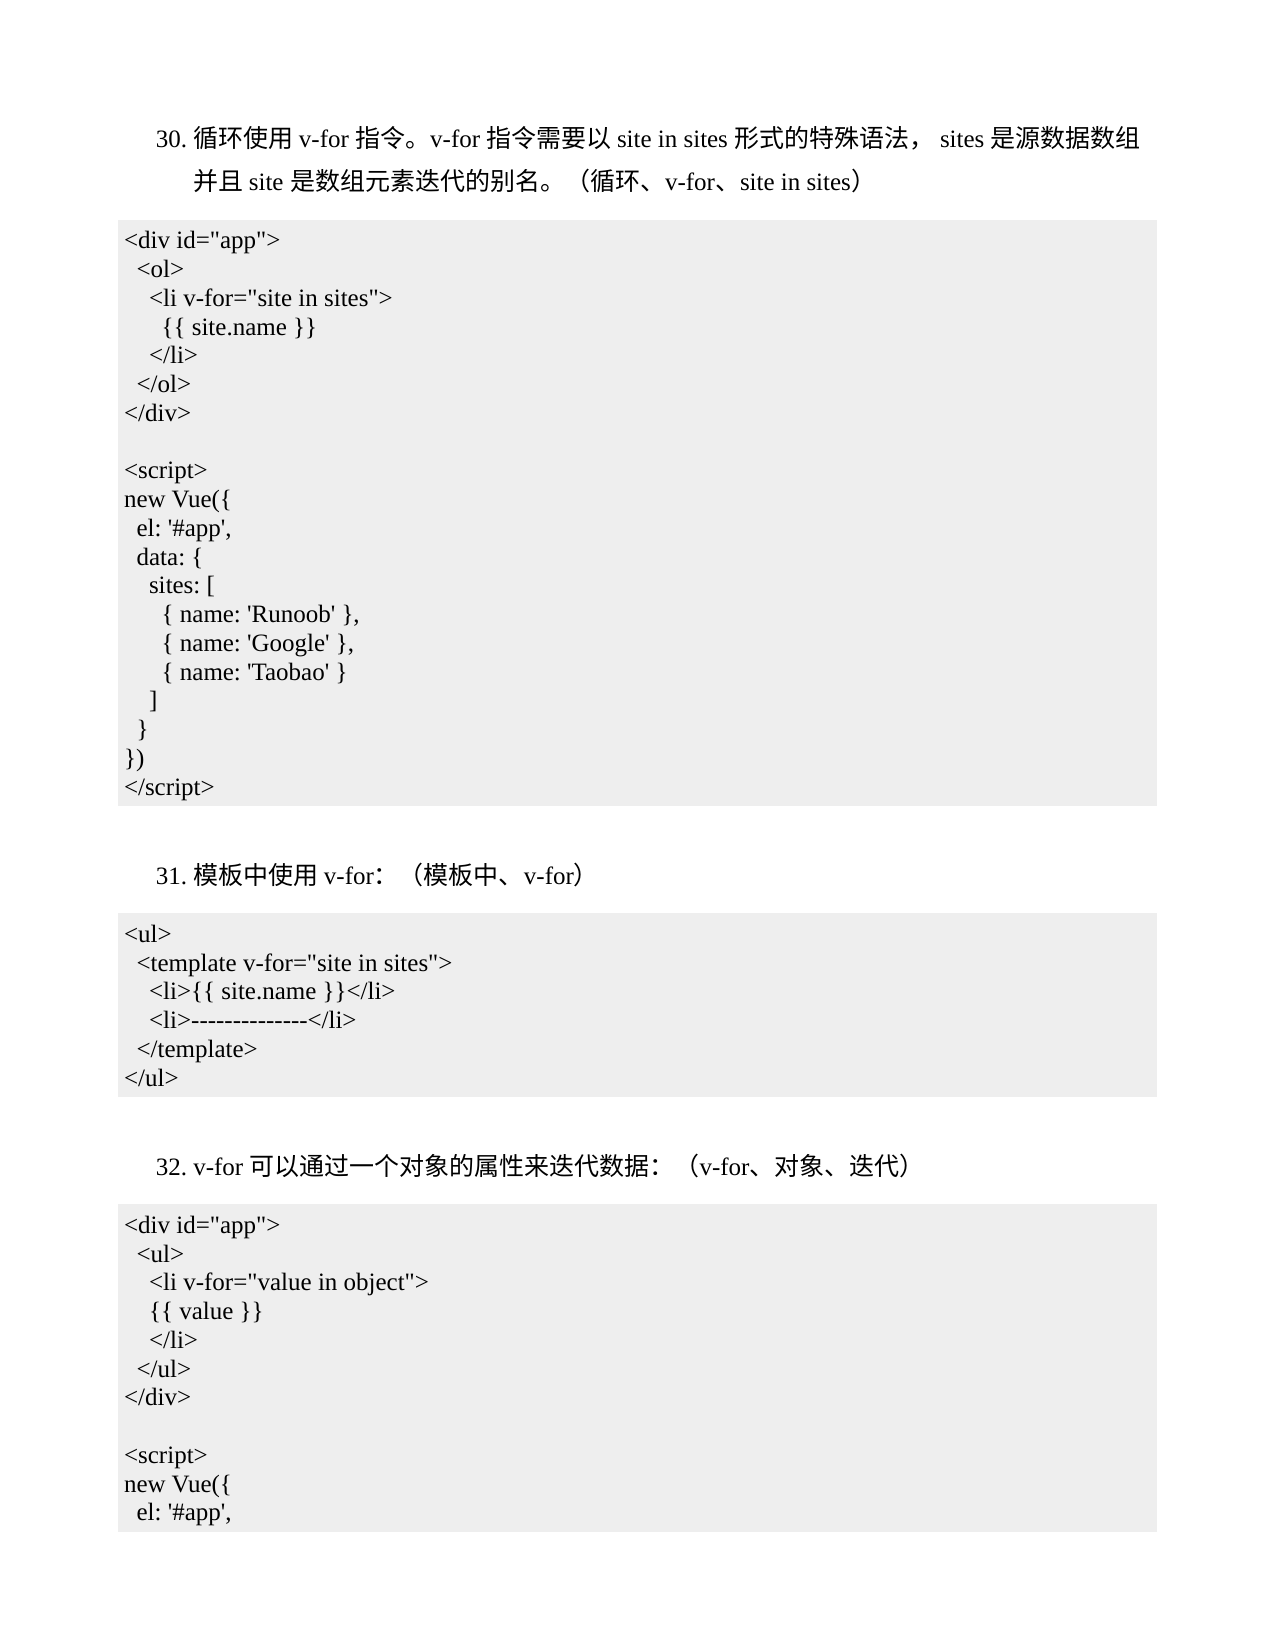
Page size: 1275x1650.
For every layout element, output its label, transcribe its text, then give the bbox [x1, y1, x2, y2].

table_header <ul> <template v-for="site in sites"> <li>{{ site.name }}</li> <li>--------------</li> </template> </ul> [118, 913, 1157, 1097]
list 模板中使用 v-for：（模板中、v-for） [156, 855, 1157, 891]
table_header <div id="app"> <ol> <li v-for="site in sites"> {{ site.name }} </li> </ol> </div> <script> new Vue({ el: '#app', data: { sites: [ { name: 'Runoob' }, { name: 'Google' }, { name: 'Taobao' } ] } }) </script> [118, 220, 1157, 806]
table_header <div id="app"> <ul> <li v-for="value in object"> {{ value }} </li> </ul> </div> <script> new Vue({ el: '#app', [118, 1204, 1157, 1532]
list v-for 可以通过一个对象的属性来迭代数据：（v-for、对象、迭代） [156, 1146, 1157, 1182]
list 循环使用 v-for 指令。v-for 指令需要以 site in sites 形式的特殊语法， sites 是源数据数组并且 site 是数组元素迭代的别名。（循环、v-for、site in sites） [156, 118, 1157, 198]
